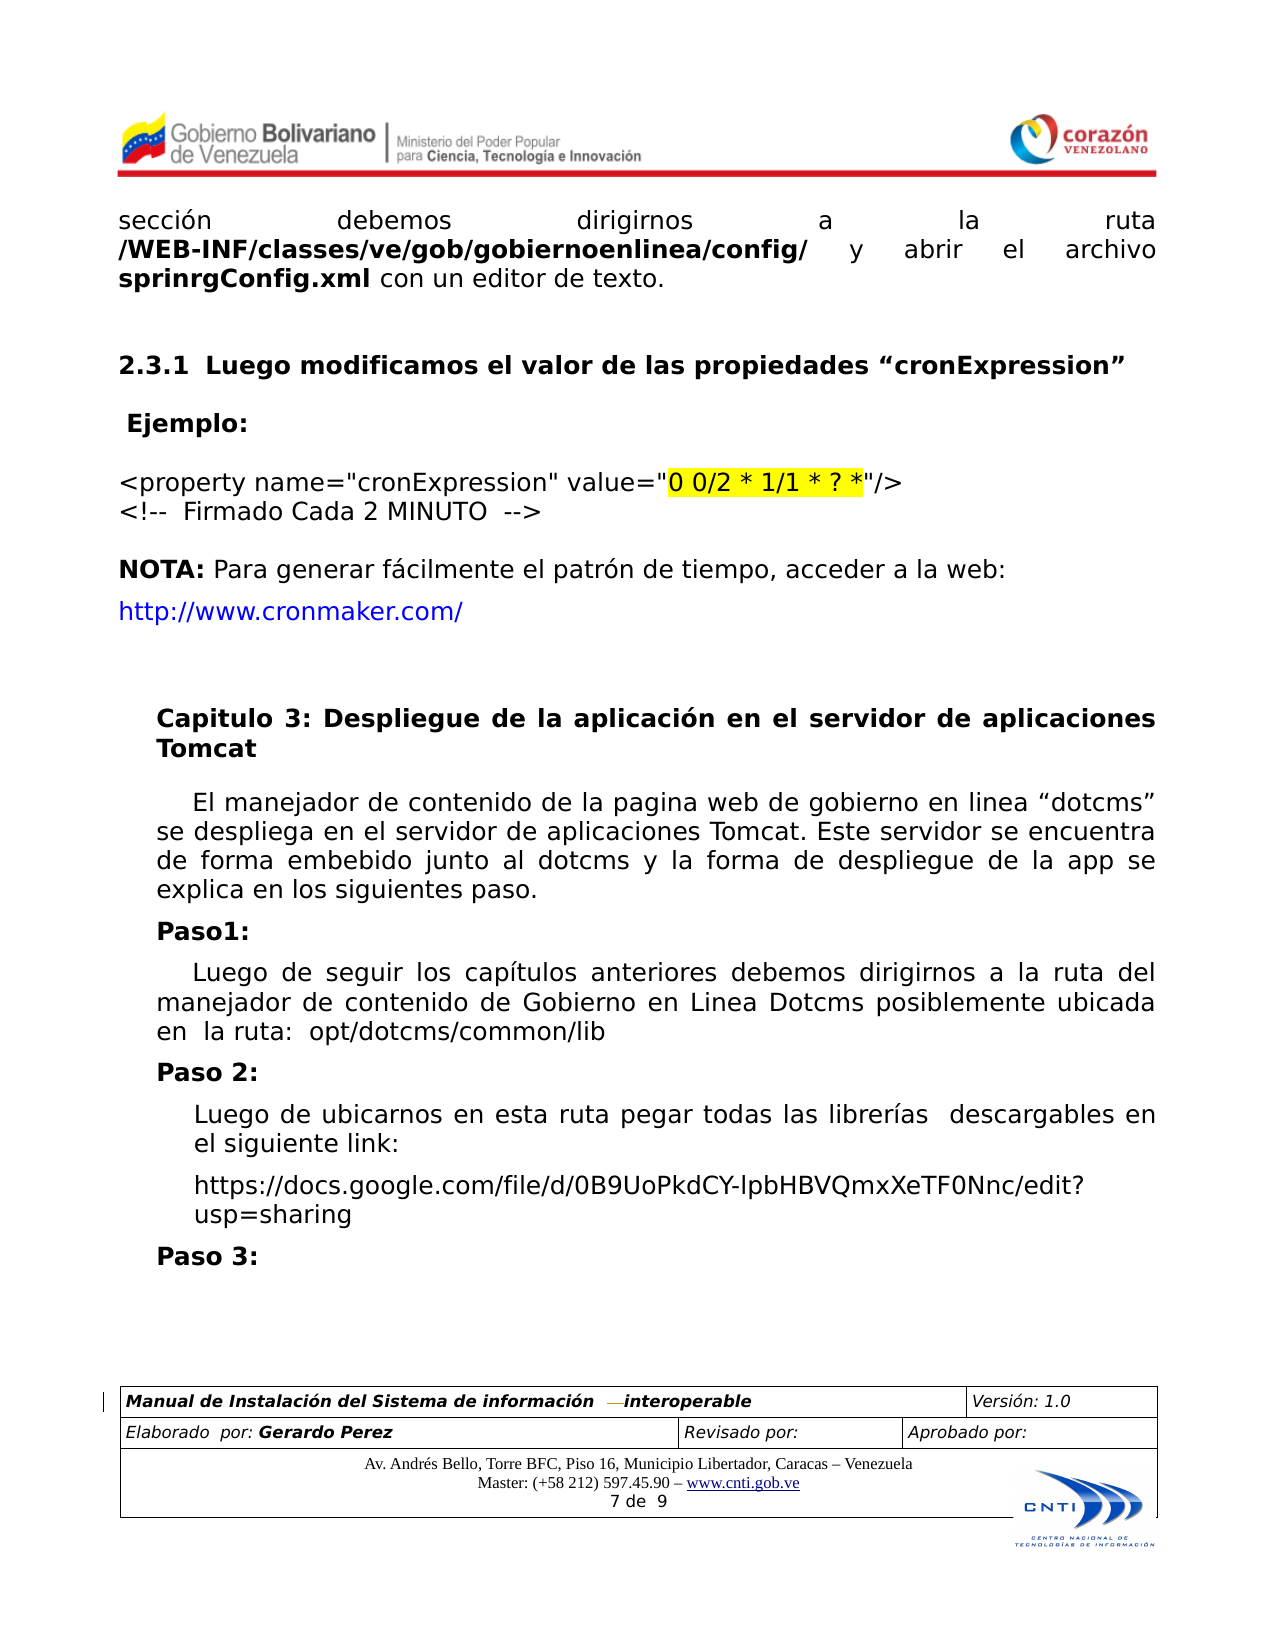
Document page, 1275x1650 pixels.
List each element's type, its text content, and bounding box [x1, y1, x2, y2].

subtitle Capitulo 3: Despliegue de la aplicación en el servidor de aplicaciones Tomcat [118, 705, 1157, 763]
list Luego de seguir los capítulos anteriores debemos dirigirnos a la ruta del manejador de contenido de Gobierno en Linea Dotcms posiblemente ubicada en la ruta: opt/dotcms/common/lib [118, 959, 1157, 1046]
text http://www.cronmaker.com/ [118, 597, 1157, 626]
list Paso 3: [118, 1242, 1157, 1271]
list Paso1: [118, 917, 1157, 946]
text <!-- Firmado Cada 2 MINUTO --> [118, 497, 1157, 526]
picture [117, 107, 1157, 177]
list https://docs.google.com/file/d/0B9UoPkdCY-lpbHBVQmxXeTF0Nnc/edit?usp=sharing [156, 1171, 1157, 1229]
text 2.3.1 Luego modificamos el valor de las propiedades “cronExpression” [118, 351, 1157, 380]
list El manejador de contenido de la pagina web de gobierno en linea “dotcms” se despliega en el servidor de aplicaciones Tomcat. Este servidor se encuentra de forma embebido junto al dotcms y la forma de despliegue de la app se explica en los siguientes paso. [118, 788, 1157, 904]
text sección debemos dirigirnos a la ruta /WEB-INF/classes/ve/gob/gobiernoenlinea/config/ y abrir el archivo sprinrgConfig.xml con un editor de texto. [118, 206, 1157, 294]
list Paso 2: [118, 1059, 1157, 1088]
text <property name="cronExpression" value="0 0/2 * 1/1 * ? *"/> [118, 468, 1157, 497]
picture [1013, 1468, 1156, 1548]
list Luego de ubicarnos en esta ruta pegar todas las librerías descargables en el siguiente link: [156, 1100, 1157, 1159]
text Ejemplo: [118, 409, 1157, 439]
text NOTA: Para generar fácilmente el patrón de tiempo, acceder a la web: [118, 555, 1157, 584]
